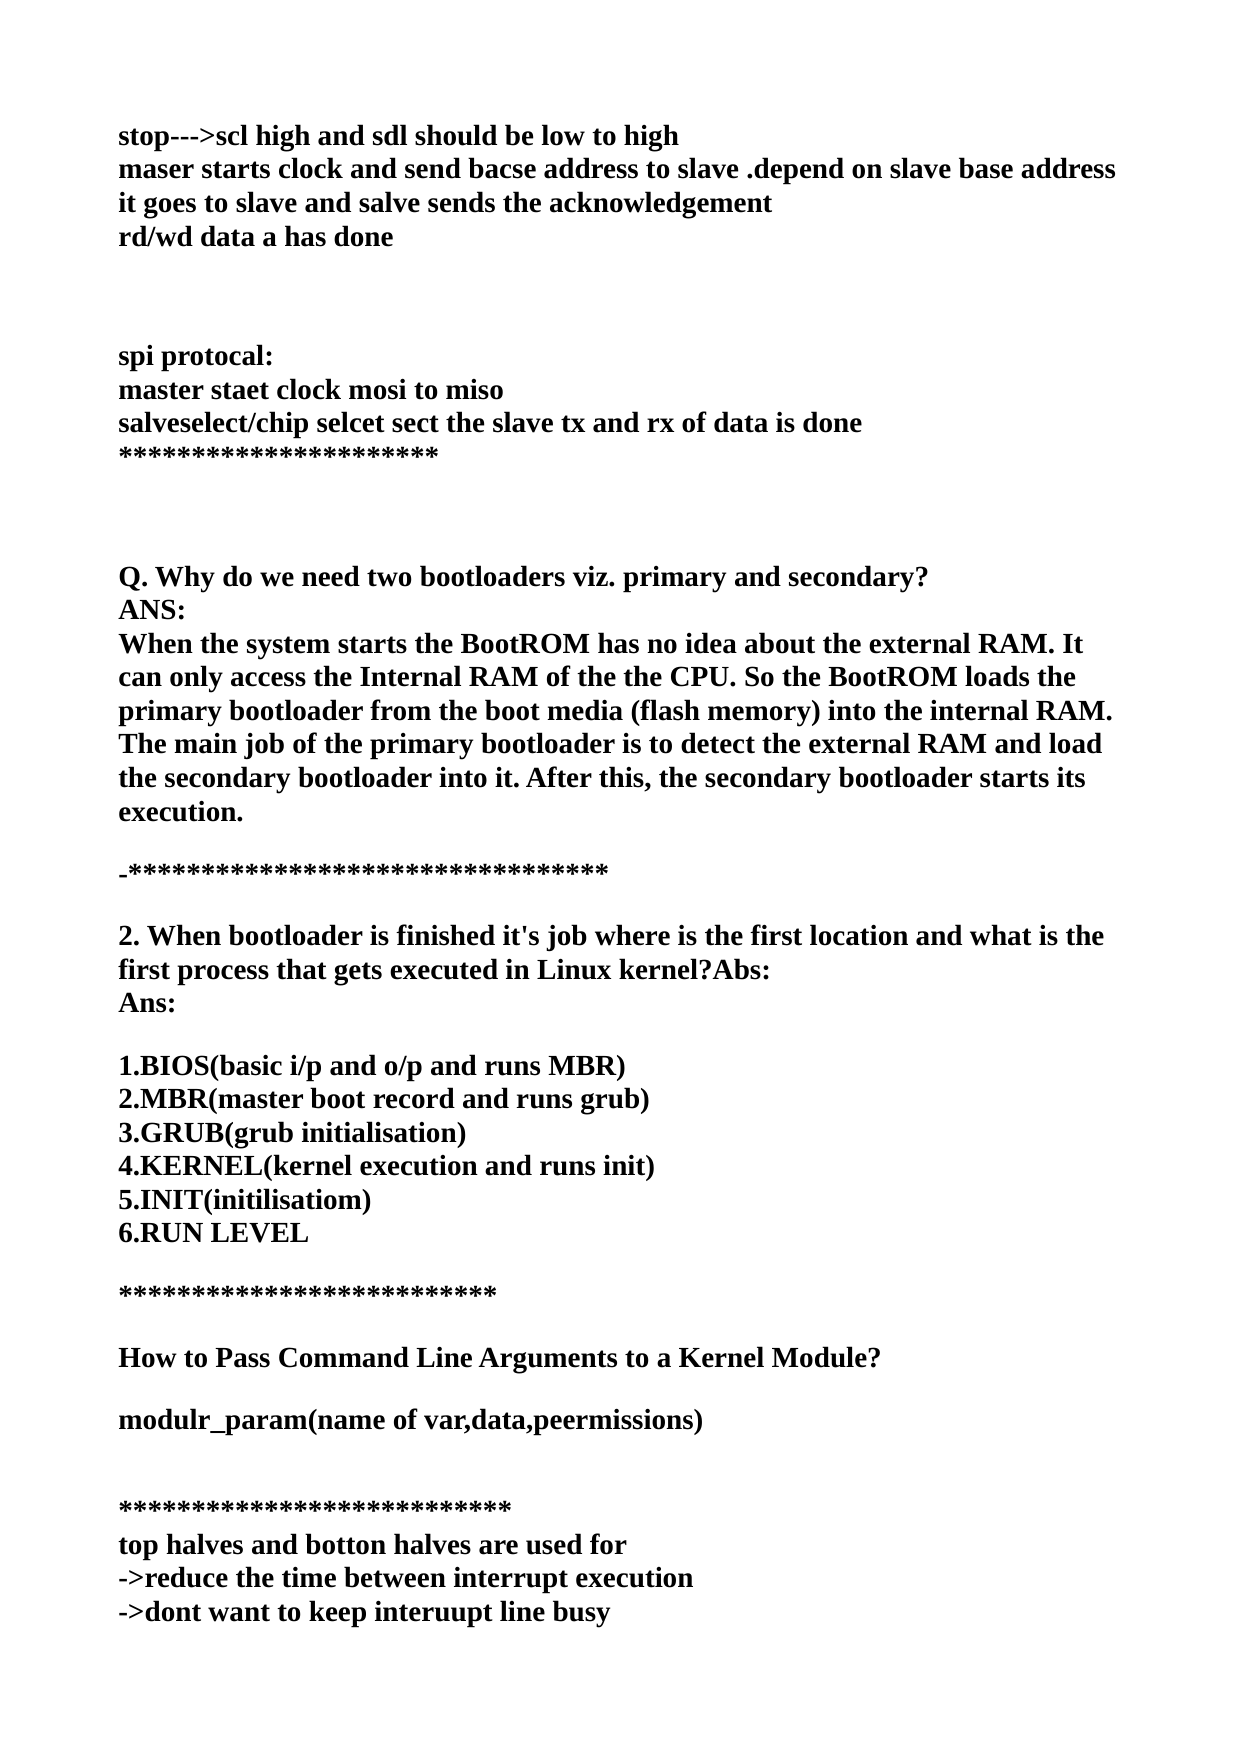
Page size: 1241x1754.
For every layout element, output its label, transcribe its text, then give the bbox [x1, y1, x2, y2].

text How to Pass Command Line Arguments to a Kernel Module? [118, 1340, 1122, 1373]
text -********************************* [118, 856, 1122, 889]
text ->dont want to keep interuupt line busy [118, 1594, 1122, 1627]
text modulr_param(name of var,data,peermissions) [118, 1402, 1122, 1436]
text stop--->scl high and sdl should be low to high [118, 118, 1122, 152]
text maser starts clock and send bacse address to slave .depend on slave base address it goes to slave and salve sends the acknowledgement [118, 152, 1122, 219]
text 2.MBR(master boot record and runs grub) [118, 1081, 1122, 1115]
text ANS: [118, 592, 1122, 626]
text ************************** [118, 1278, 1122, 1311]
text 3.GRUB(grub initialisation) [118, 1115, 1122, 1148]
text salveselect/chip selcet sect the slave tx and rx of data is done [118, 406, 1122, 439]
text 5.INIT(initilisatiom) [118, 1182, 1122, 1215]
text When the system starts the BootROM has no idea about the external RAM. It can only access the Internal RAM of the the CPU. So the BootROM loads the primary bootloader from the boot media (flash memory) into the internal RAM. The main job of the primary bootloader is to detect the external RAM and load the secondary bootloader into it. After this, the secondary bootloader starts its execution. [118, 626, 1122, 827]
text ->reduce the time between interrupt execution [118, 1560, 1122, 1594]
text spi protocal: [118, 338, 1122, 372]
text ********************** [118, 439, 1122, 473]
text top halves and botton halves are used for [118, 1527, 1122, 1560]
text 6.RUN LEVEL [118, 1215, 1122, 1249]
text Q. Why do we need two bootloaders viz. primary and secondary? [118, 559, 1122, 592]
text 1.BIOS(basic i/p and o/p and runs MBR) [118, 1048, 1122, 1081]
text 2. When bootloader is finished it's job where is the first location and what is the first process that gets executed in Linux kernel?Abs: [118, 918, 1122, 985]
text Ans: [118, 985, 1122, 1019]
text *************************** [118, 1493, 1122, 1527]
text 4.KERNEL(kernel execution and runs init) [118, 1148, 1122, 1182]
text rd/wd data a has done [118, 219, 1122, 252]
text master staet clock mosi to miso [118, 372, 1122, 406]
